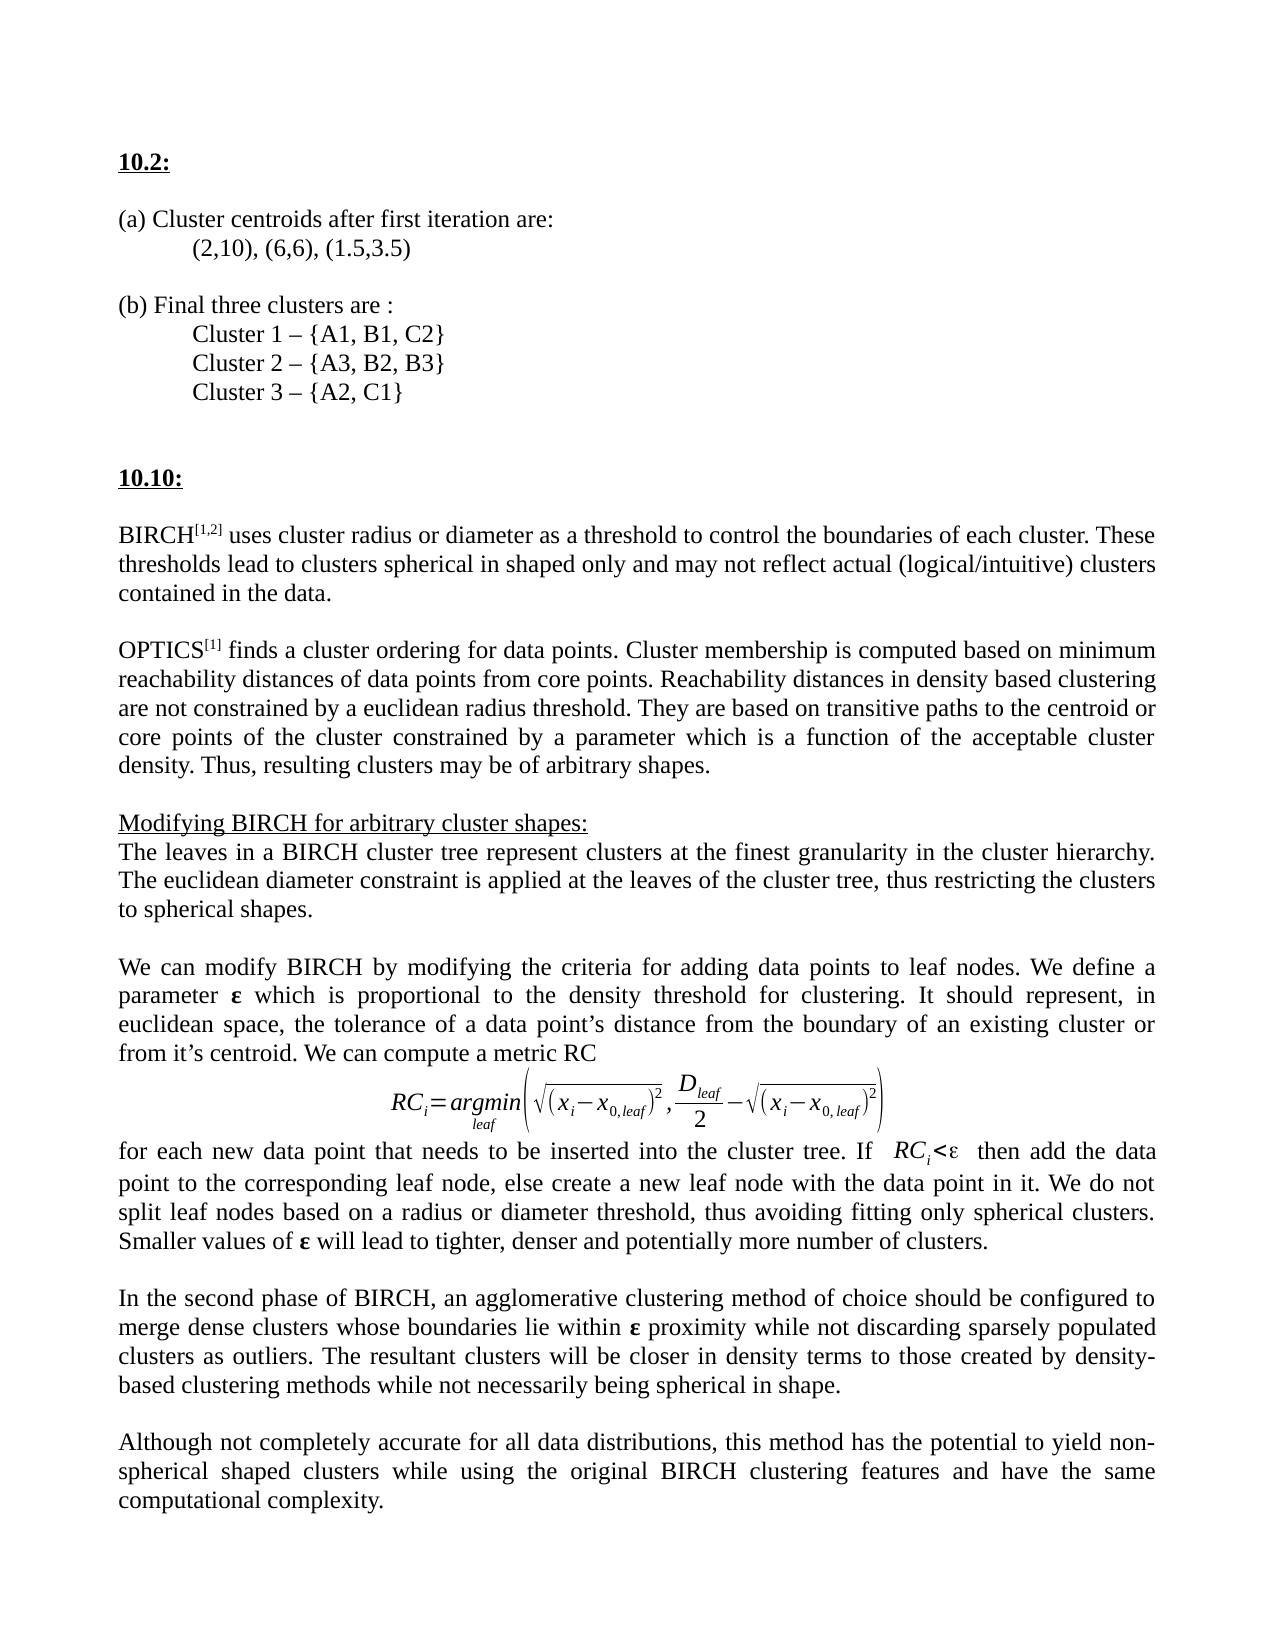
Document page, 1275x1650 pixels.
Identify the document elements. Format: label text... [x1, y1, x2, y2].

text (a) Cluster centroids after first iteration are: [118, 204, 1157, 233]
text BIRCH[1,2] uses cluster radius or diameter as a threshold to control the boundaries of each cluster. These thresholds lead to clusters spherical in shaped only and may not reflect actual (logical/intuitive) clusters contained in the data. [118, 521, 1157, 607]
text 10.2: [118, 147, 1157, 176]
text In the second phase of BIRCH, an agglomerative clustering method of choice should be configured to merge dense clusters whose boundaries lie within ε proximity while not discarding sparsely populated clusters as outliers. The resultant clusters will be closer in density terms to those created by density-based clustering methods while not necessarily being spherical in shape. [118, 1283, 1157, 1398]
text (2,10), (6,6), (1.5,3.5) [118, 233, 1157, 262]
text Although not completely accurate for all data distributions, this method has the potential to yield non-spherical shaped clusters while using the original BIRCH clustering features and have the same computational complexity. [118, 1427, 1157, 1513]
text Cluster 2 – {A3, B2, B3} [118, 348, 1157, 377]
text Cluster 1 – {A1, B1, C2} [118, 319, 1157, 348]
text 10.10: [118, 463, 1157, 492]
text Cluster 3 – {A2, C1} [118, 377, 1157, 406]
text We can modify BIRCH by modifying the criteria for adding data points to leaf nodes. We define a parameter ε which is proportional to the density threshold for clustering. It should represent, in euclidean space, the tolerance of a data point’s distance from the boundary of an existing cluster or from it’s centroid. We can compute a metric RC [118, 952, 1157, 1067]
text for each new data point that needs to be inserted into the cluster tree. Ifthen add the data point to the corresponding leaf node, else create a new leaf node with the data point in it. We do not split leaf nodes based on a radius or diameter threshold, thus avoiding fitting only spherical clusters. Smaller values of ε will lead to tighter, denser and potentially more number of clusters. [118, 1136, 1157, 1255]
text The leaves in a BIRCH cluster tree represent clusters at the finest granularity in the cluster hierarchy. The euclidean diameter constraint is applied at the leaves of the cluster tree, thus restricting the clusters to spherical shapes. [118, 837, 1157, 923]
text OPTICS[1] finds a cluster ordering for data points. Cluster membership is computed based on minimum reachability distances of data points from core points. Reachability distances in density based clustering are not constrained by a euclidean radius threshold. They are based on transitive paths to the centroid or core points of the cluster constrained by a parameter which is a function of the acceptable cluster density. Thus, resulting clusters may be of arbitrary shapes. [118, 607, 1157, 779]
text Modifying BIRCH for arbitrary cluster shapes: [118, 808, 1157, 837]
text (b) Final three clusters are : [118, 291, 1157, 319]
